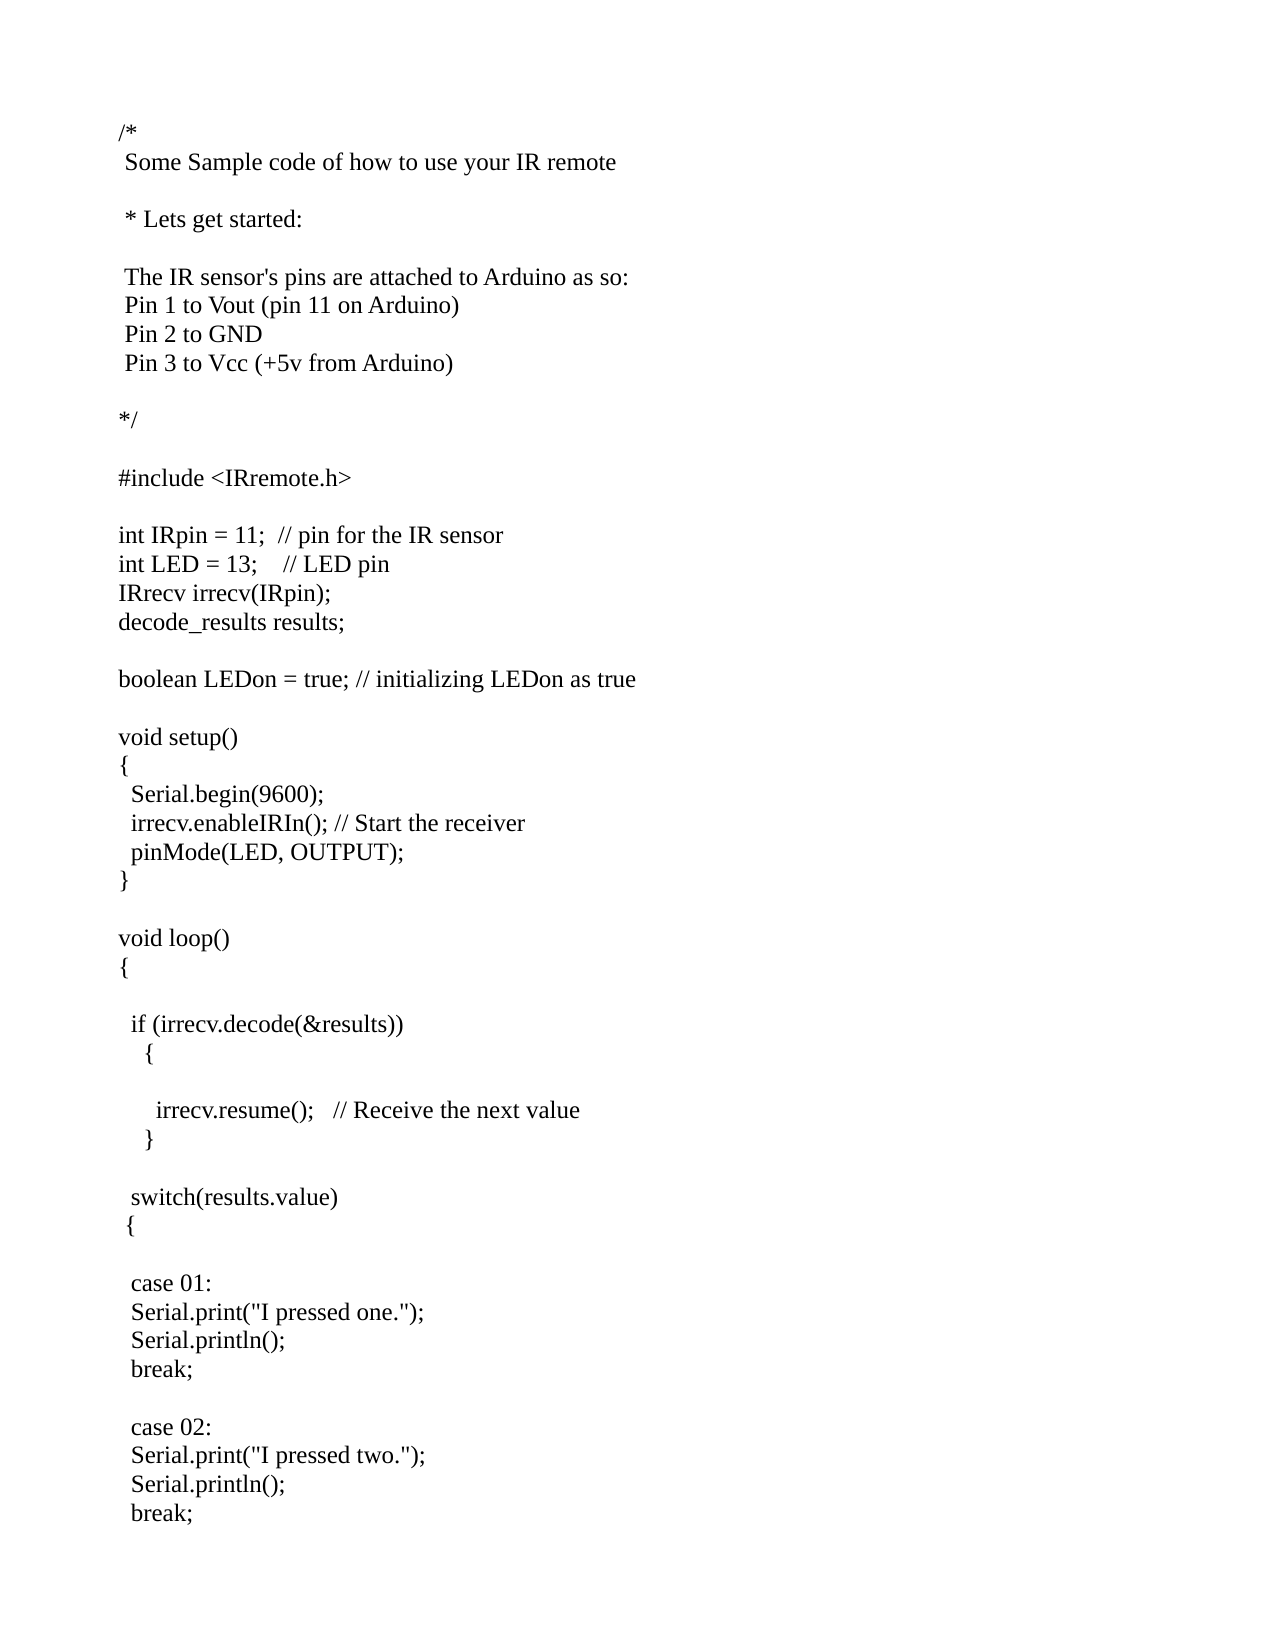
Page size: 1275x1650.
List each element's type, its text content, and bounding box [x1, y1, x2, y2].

text Some Sample code of how to use your IR remote [118, 147, 1157, 176]
text break; [118, 1498, 1157, 1527]
text irrecv.enableIRIn(); // Start the receiver [118, 808, 1157, 837]
text Pin 2 to GND [118, 319, 1157, 348]
text Serial.begin(9600); [118, 779, 1157, 808]
text switch(results.value) [118, 1182, 1157, 1211]
text /* [118, 118, 1157, 147]
text int IRpin = 11; // pin for the IR sensor [118, 521, 1157, 549]
text case 01: [118, 1268, 1157, 1297]
text decode_results results; [118, 607, 1157, 636]
text { [118, 751, 1157, 779]
text void loop() [118, 923, 1157, 952]
text pinMode(LED, OUTPUT); [118, 837, 1157, 866]
text void setup() [118, 722, 1157, 751]
text IRrecv irrecv(IRpin); [118, 578, 1157, 607]
text case 02: [118, 1412, 1157, 1441]
text break; [118, 1354, 1157, 1383]
text Pin 1 to Vout (pin 11 on Arduino) [118, 291, 1157, 319]
text The IR sensor's pins are attached to Arduino as so: [118, 262, 1157, 291]
text irrecv.resume(); // Receive the next value [118, 1096, 1157, 1124]
text if (irrecv.decode(&results)) [118, 1009, 1157, 1038]
text #include <IRremote.h> [118, 463, 1157, 492]
text int LED = 13; // LED pin [118, 549, 1157, 578]
text Pin 3 to Vcc (+5v from Arduino) [118, 348, 1157, 377]
text { [118, 952, 1157, 981]
text Serial.print("I pressed two."); [118, 1441, 1157, 1469]
text { [118, 1038, 1157, 1067]
text Serial.println(); [118, 1469, 1157, 1498]
text * Lets get started: [118, 204, 1157, 233]
text boolean LEDon = true; // initializing LEDon as true [118, 664, 1157, 693]
text Serial.println(); [118, 1326, 1157, 1354]
text } [118, 1124, 1157, 1153]
text Serial.print("I pressed one."); [118, 1297, 1157, 1326]
text { [118, 1211, 1157, 1239]
text } [118, 866, 1157, 894]
text */ [118, 406, 1157, 434]
